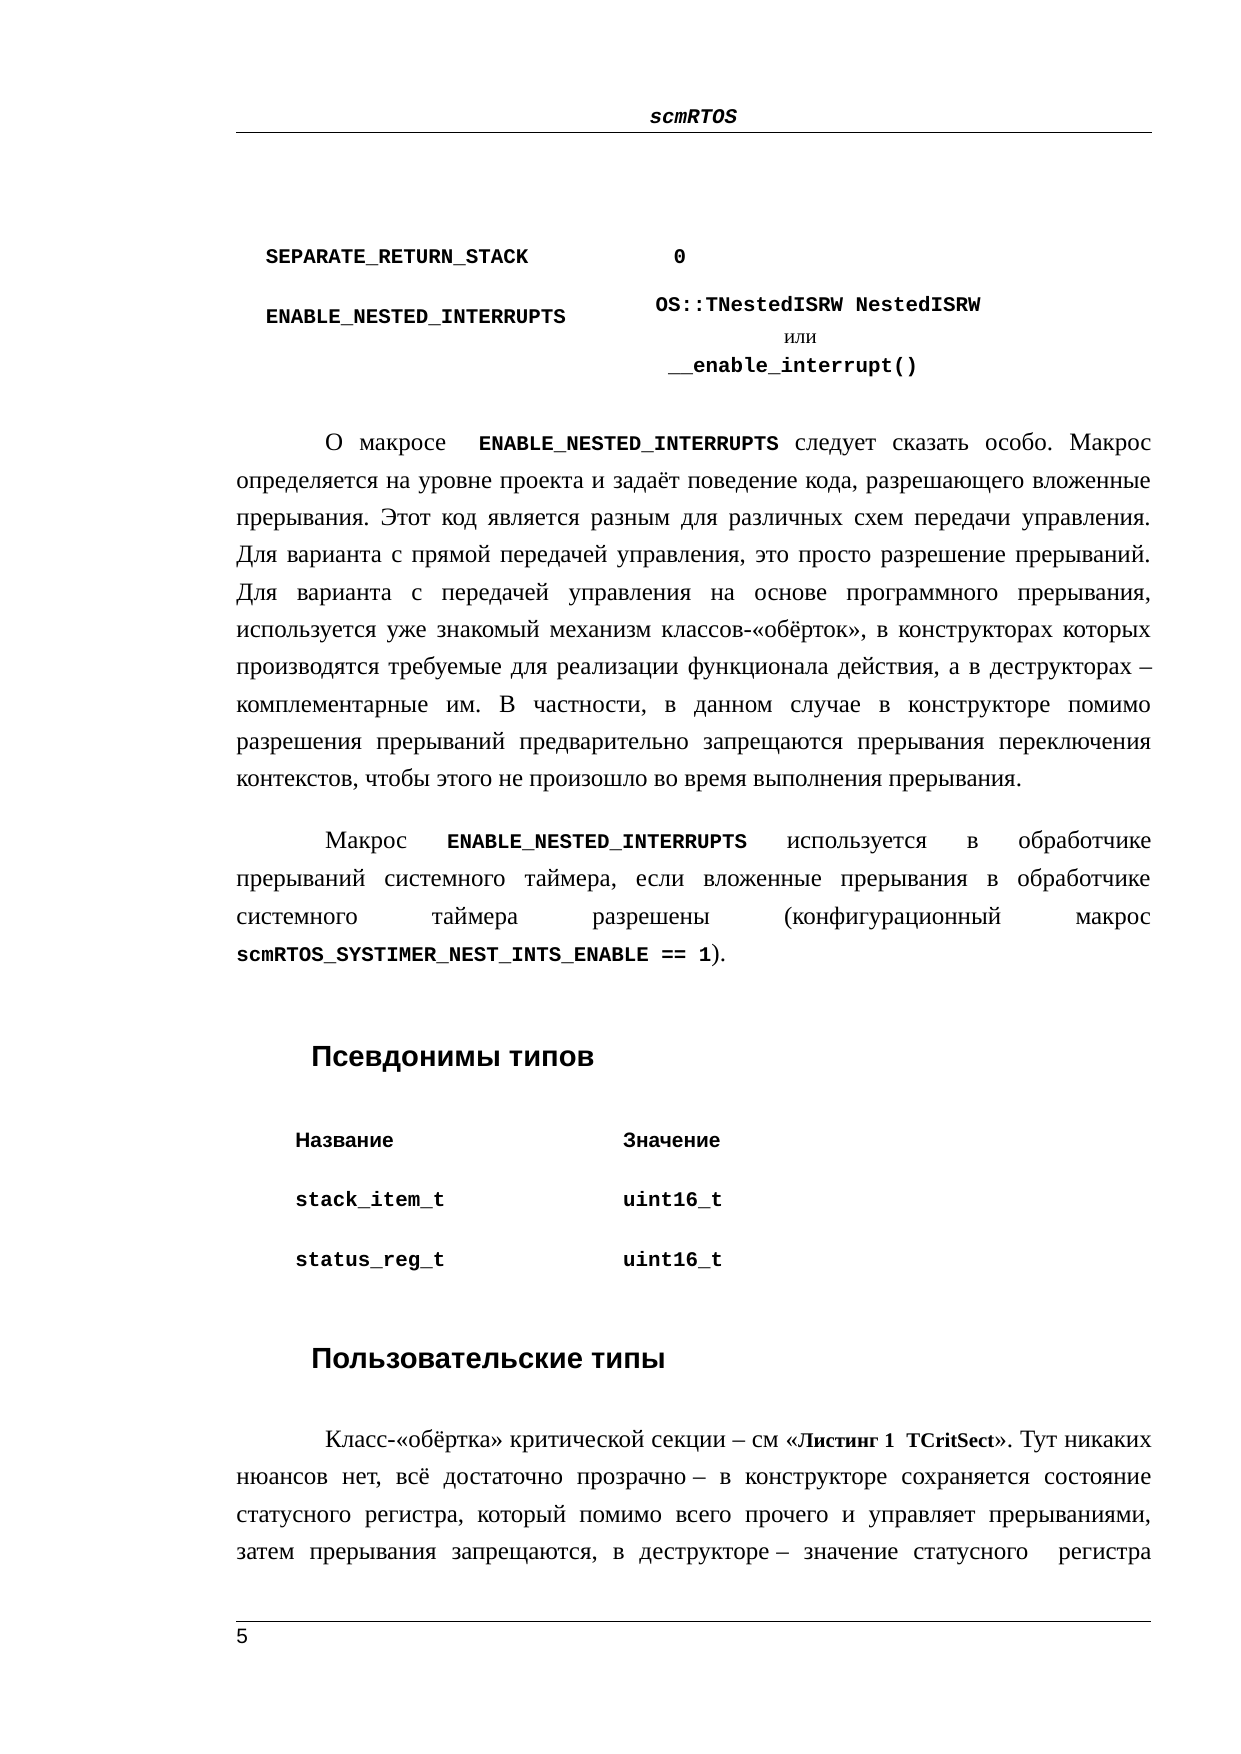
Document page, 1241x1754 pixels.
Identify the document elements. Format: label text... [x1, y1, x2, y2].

table_header Значение [596, 1110, 1152, 1170]
table_cell OS::TNestedISRW NestedISRW или __enable_interrupt() [596, 288, 1152, 385]
table_cell stack_item_t [236, 1170, 596, 1231]
table_cell status_reg_t [236, 1231, 596, 1291]
table_cell uint16_t [596, 1231, 1152, 1291]
table_cell [236, 163, 596, 228]
table_cell [596, 163, 1152, 228]
table_cell 0 [596, 228, 1152, 288]
table_cell SEPARATE_RETURN_STACK [236, 228, 596, 288]
table_cell uint16_t [596, 1170, 1152, 1231]
text О макросе ENABLE_NESTED_INTERRUPTS следует сказать особо. Макрос определяется на уровне проекта и задаёт поведение кода, разрешающего вложенные прерывания. Этот код является разным для различных схем передачи управления. Для варианта с прямой передачей управления, это просто разрешение прерываний. Для варианта с передачей управления на основе программного прерывания, используется уже знакомый механизм классов-«обёрток», в конструкторах которых производятся требуемые для реализации функционала действия, а в деструкторах – комплементарные им. В частности, в данном случае в конструкторе помимо разрешения прерываний предварительно запрещаются прерывания переключения контекстов, чтобы этого не произошло во время выполнения прерывания. [236, 427, 1152, 792]
table_header Название [236, 1110, 596, 1170]
text Макрос ENABLE_NESTED_INTERRUPTS используется в обработчике прерываний системного таймера, если вложенные прерывания в обработчике системного таймера разрешены (конфигурационный макрос scmRTOS_SYSTIMER_NEST_INTS_ENABLE == 1). [236, 825, 1152, 968]
subtitle Пользовательские типы [311, 1341, 1033, 1374]
text Класс-«обёртка» критической секции – см «Листинг 1 TCritSect». Тут никаких нюансов нет, всё достаточно прозрачно – в конструкторе сохраняется состояние статусного регистра, который помимо всего прочего и управляет прерываниями, затем прерывания запрещаются, в деструкторе – значение статусного регистра [236, 1424, 1152, 1565]
table_cell ENABLE_NESTED_INTERRUPTS [236, 288, 596, 385]
subtitle Псевдонимы типов [311, 1039, 1033, 1072]
